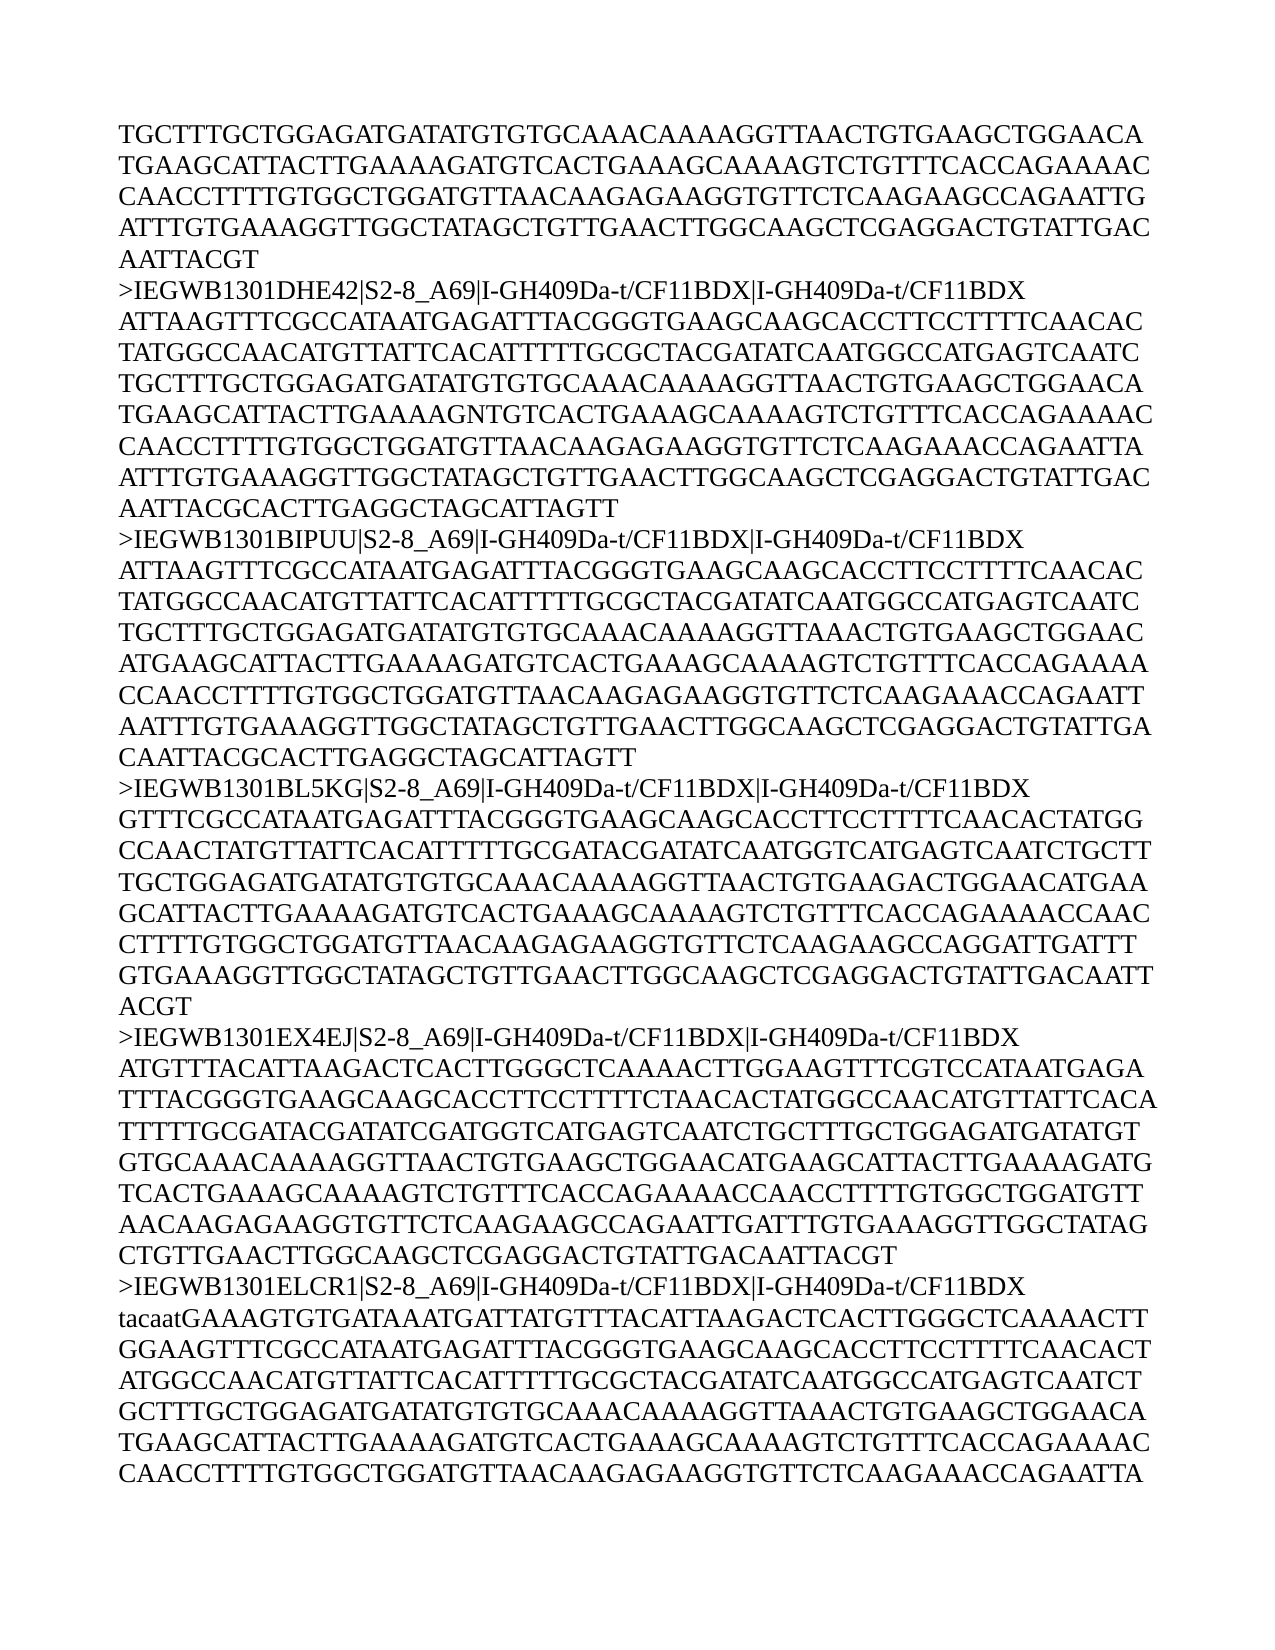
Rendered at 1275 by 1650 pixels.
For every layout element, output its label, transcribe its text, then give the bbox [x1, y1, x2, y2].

text >IEGWB1301BIPUU|S2-8_A69|I-GH409Da-t/CF11BDX|I-GH409Da-t/CF11BDX [118, 523, 1157, 554]
text >IEGWB1301ELCR1|S2-8_A69|I-GH409Da-t/CF11BDX|I-GH409Da-t/CF11BDX [118, 1271, 1157, 1302]
text >IEGWB1301BL5KG|S2-8_A69|I-GH409Da-t/CF11BDX|I-GH409Da-t/CF11BDX [118, 772, 1157, 803]
text ATTAAGTTTCGCCATAATGAGATTTACGGGTGAAGCAAGCACCTTCCTTTTCAACACTATGGCCAACATGTTATTCACATTTTTGCGCTACGATATCAATGGCCATGAGTCAATCTGCTTTGCTGGAGATGATATGTGTGCAAACAAAAGGTTAACTGTGAAGCTGGAACATGAAGCATTACTTGAAAAGNTGTCACTGAAAGCAAAAGTCTGTTTCACCAGAAAACCAACCTTTTGTGGCTGGATGTTAACAAGAGAAGGTGTTCTCAAGAAACCAGAATTAATTTGTGAAAGGTTGGCTATAGCTGTTGAACTTGGCAAGCTCGAGGACTGTATTGACAATTACGCACTTGAGGCTAGCATTAGTT [118, 305, 1157, 523]
text ATGTTTACATTAAGACTCACTTGGGCTCAAAACTTGGAAGTTTCGTCCATAATGAGATTTACGGGTGAAGCAAGCACCTTCCTTTTCTAACACTATGGCCAACATGTTATTCACATTTTTGCGATACGATATCGATGGTCATGAGTCAATCTGCTTTGCTGGAGATGATATGTGTGCAAACAAAAGGTTAACTGTGAAGCTGGAACATGAAGCATTACTTGAAAAGATGTCACTGAAAGCAAAAGTCTGTTTCACCAGAAAACCAACCTTTTGTGGCTGGATGTTAACAAGAGAAGGTGTTCTCAAGAAGCCAGAATTGATTTGTGAAAGGTTGGCTATAGCTGTTGAACTTGGCAAGCTCGAGGACTGTATTGACAATTACGT [118, 1052, 1157, 1271]
text TGCTTTGCTGGAGATGATATGTGTGCAAACAAAAGGTTAACTGTGAAGCTGGAACATGAAGCATTACTTGAAAAGATGTCACTGAAAGCAAAAGTCTGTTTCACCAGAAAACCAACCTTTTGTGGCTGGATGTTAACAAGAGAAGGTGTTCTCAAGAAGCCAGAATTGATTTGTGAAAGGTTGGCTATAGCTGTTGAACTTGGCAAGCTCGAGGACTGTATTGACAATTACGT [118, 118, 1157, 274]
text GTTTCGCCATAATGAGATTTACGGGTGAAGCAAGCACCTTCCTTTTCAACACTATGGCCAACTATGTTATTCACATTTTTGCGATACGATATCAATGGTCATGAGTCAATCTGCTTTGCTGGAGATGATATGTGTGCAAACAAAAGGTTAACTGTGAAGACTGGAACATGAAGCATTACTTGAAAAGATGTCACTGAAAGCAAAAGTCTGTTTCACCAGAAAACCAACCTTTTGTGGCTGGATGTTAACAAGAGAAGGTGTTCTCAAGAAGCCAGGATTGATTTGTGAAAGGTTGGCTATAGCTGTTGAACTTGGCAAGCTCGAGGACTGTATTGACAATTACGT [118, 803, 1157, 1021]
text tacaatGAAAGTGTGATAAATGATTATGTTTACATTAAGACTCACTTGGGCTCAAAACTTGGAAGTTTCGCCATAATGAGATTTACGGGTGAAGCAAGCACCTTCCTTTTCAACACTATGGCCAACATGTTATTCACATTTTTGCGCTACGATATCAATGGCCATGAGTCAATCTGCTTTGCTGGAGATGATATGTGTGCAAACAAAAGGTTAAACTGTGAAGCTGGAACATGAAGCATTACTTGAAAAGATGTCACTGAAAGCAAAAGTCTGTTTCACCAGAAAACCAACCTTTTGTGGCTGGATGTTAACAAGAGAAGGTGTTCTCAAGAAACCAGAATTA [118, 1302, 1157, 1488]
text >IEGWB1301DHE42|S2-8_A69|I-GH409Da-t/CF11BDX|I-GH409Da-t/CF11BDX [118, 274, 1157, 305]
text >IEGWB1301EX4EJ|S2-8_A69|I-GH409Da-t/CF11BDX|I-GH409Da-t/CF11BDX [118, 1021, 1157, 1052]
text ATTAAGTTTCGCCATAATGAGATTTACGGGTGAAGCAAGCACCTTCCTTTTCAACACTATGGCCAACATGTTATTCACATTTTTGCGCTACGATATCAATGGCCATGAGTCAATCTGCTTTGCTGGAGATGATATGTGTGCAAACAAAAGGTTAAACTGTGAAGCTGGAACATGAAGCATTACTTGAAAAGATGTCACTGAAAGCAAAAGTCTGTTTCACCAGAAAACCAACCTTTTGTGGCTGGATGTTAACAAGAGAAGGTGTTCTCAAGAAACCAGAATTAATTTGTGAAAGGTTGGCTATAGCTGTTGAACTTGGCAAGCTCGAGGACTGTATTGACAATTACGCACTTGAGGCTAGCATTAGTT [118, 554, 1157, 772]
